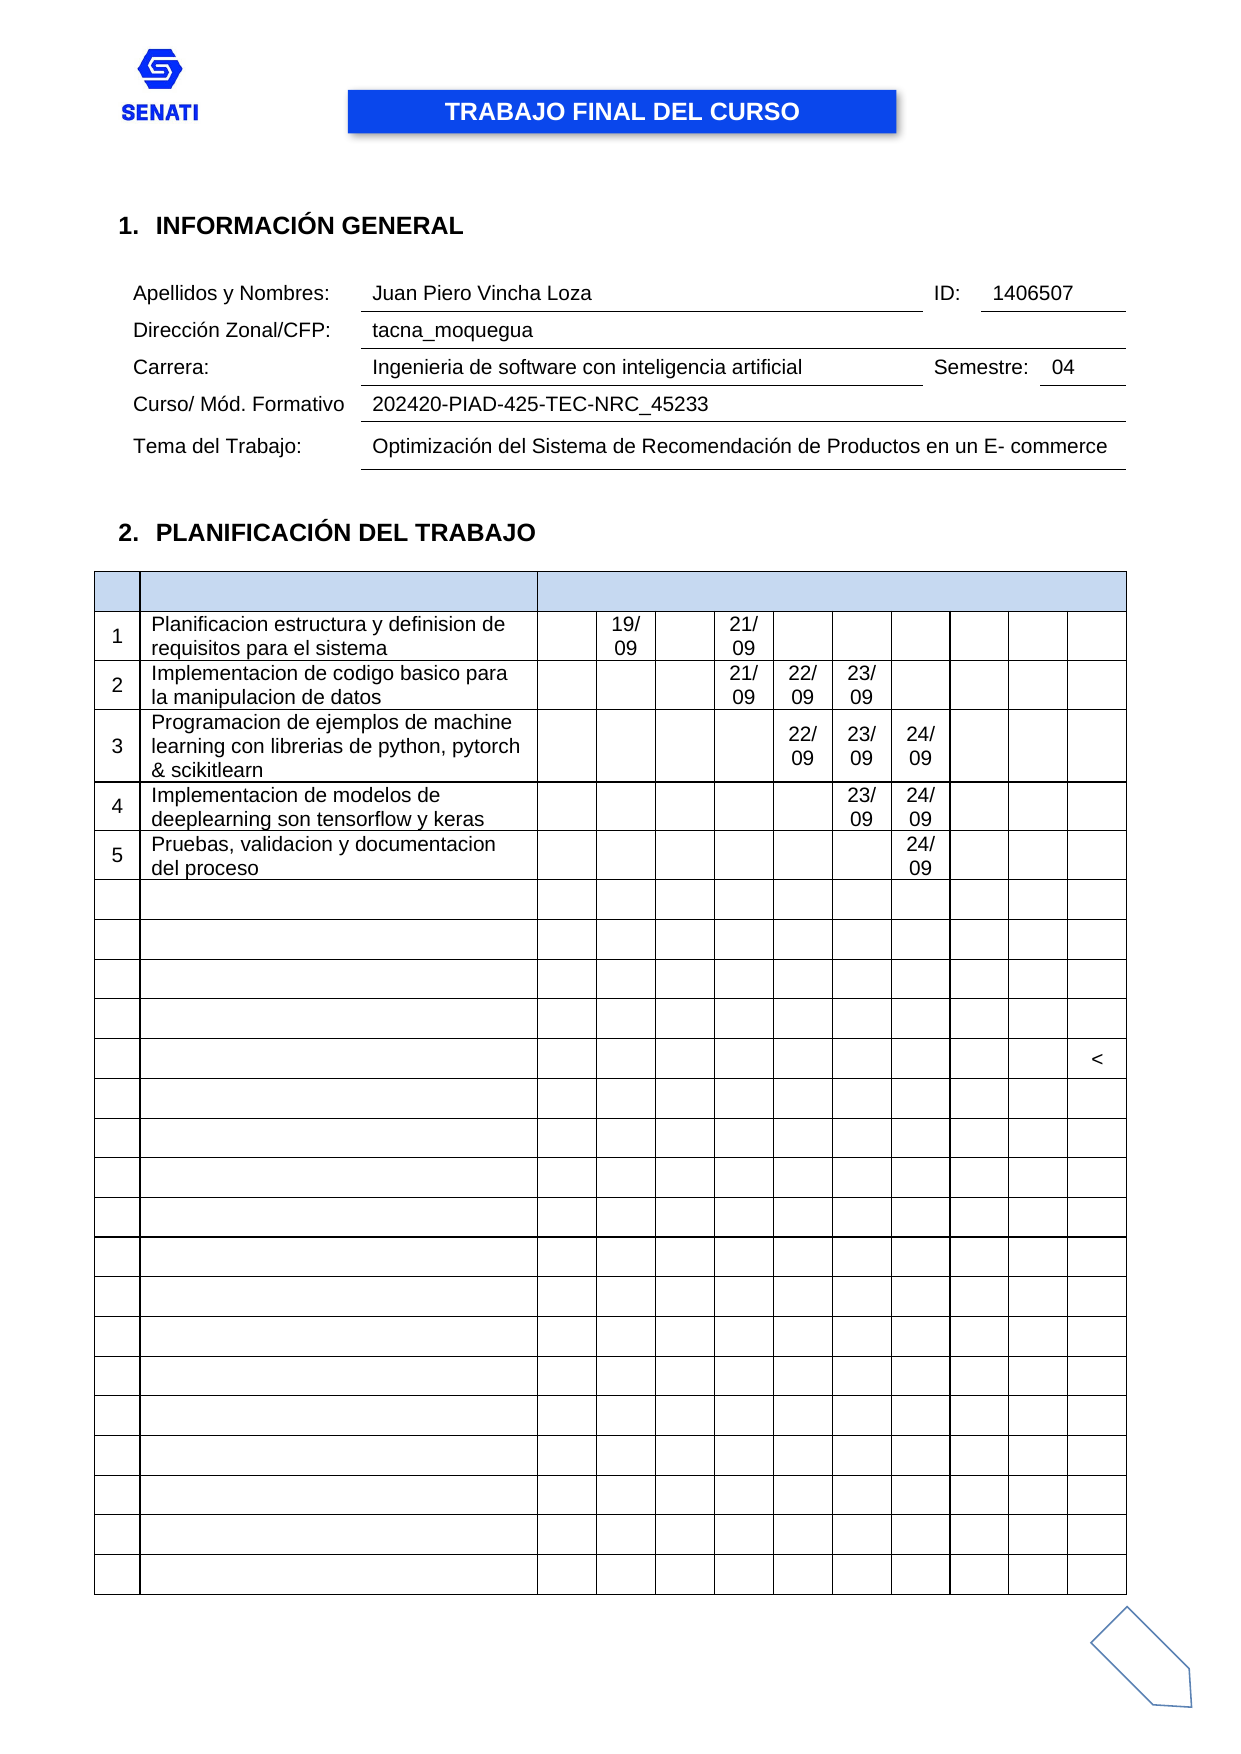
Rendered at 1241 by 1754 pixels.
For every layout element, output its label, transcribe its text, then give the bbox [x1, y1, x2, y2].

table_cell [141, 1515, 537, 1554]
table_cell [656, 612, 714, 659]
table_cell [1009, 1158, 1067, 1197]
table_header [141, 572, 537, 611]
table_cell [597, 999, 655, 1038]
table_cell [951, 1238, 1008, 1276]
table_cell [833, 1277, 891, 1316]
table_cell Ingenieria de software con inteligencia artificial [361, 349, 922, 384]
table_cell 23/09 [833, 661, 891, 708]
table_cell [951, 920, 1008, 959]
table_cell [597, 920, 655, 959]
table_cell [715, 783, 773, 830]
table_cell Implementacion de codigo basico para la manipulacion de datos [141, 661, 537, 708]
table_cell [833, 999, 891, 1038]
table_header ID: [923, 275, 981, 311]
table_cell [1009, 920, 1067, 959]
table_cell [538, 960, 596, 998]
table_cell [1068, 1357, 1126, 1395]
table_cell [141, 1238, 537, 1276]
table_cell [1068, 831, 1126, 879]
table_cell [774, 1119, 832, 1157]
table_cell [95, 920, 139, 959]
table_cell [538, 1277, 596, 1316]
table_cell [1009, 880, 1067, 919]
table_cell [715, 1436, 773, 1474]
table_cell Pruebas, validacion y documentacion del proceso [141, 831, 537, 879]
table_cell [892, 661, 949, 708]
table_cell Semestre: [923, 349, 1040, 384]
table_cell [656, 783, 714, 830]
table_cell [538, 1396, 596, 1435]
table_cell [715, 1039, 773, 1078]
table_cell [715, 920, 773, 959]
table_cell [1009, 1079, 1067, 1117]
table_cell [597, 1357, 655, 1395]
table_cell [656, 1515, 714, 1554]
table_cell [715, 1158, 773, 1197]
table_cell [1068, 999, 1126, 1038]
table_cell [892, 1119, 949, 1157]
table_cell [892, 880, 949, 919]
table_cell [715, 710, 773, 781]
table_cell [951, 1039, 1008, 1078]
table_cell [1009, 661, 1067, 708]
table_cell [1068, 1079, 1126, 1117]
table_cell [951, 1277, 1008, 1316]
table_cell [597, 1555, 655, 1594]
table_cell [833, 1238, 891, 1276]
table_cell [1068, 1238, 1126, 1276]
table_cell [774, 1357, 832, 1395]
table_cell 5 [95, 831, 139, 879]
table_cell [1068, 1158, 1126, 1197]
table_cell [774, 1238, 832, 1276]
table_cell [597, 1079, 655, 1117]
table_cell [1009, 1476, 1067, 1514]
table_cell [774, 1515, 832, 1554]
table_cell [1009, 612, 1067, 659]
table_cell [538, 1238, 596, 1276]
table_cell [951, 1396, 1008, 1435]
table_cell [538, 612, 596, 659]
table_cell [656, 1158, 714, 1197]
table_cell [774, 1476, 832, 1514]
table_header [538, 572, 1126, 611]
table_cell [892, 1158, 949, 1197]
table_cell [892, 1238, 949, 1276]
table_cell [656, 960, 714, 998]
table_cell [1009, 1436, 1067, 1474]
table_cell [1009, 1277, 1067, 1316]
table_cell [892, 960, 949, 998]
table_cell [597, 1238, 655, 1276]
table_cell [833, 920, 891, 959]
table_cell [95, 1238, 139, 1276]
table_cell [597, 1436, 655, 1474]
table_cell [715, 960, 773, 998]
table_cell 21/09 [715, 612, 773, 659]
table_header [95, 572, 139, 611]
table_cell [833, 1198, 891, 1236]
table_cell Dirección Zonal/CFP: [122, 311, 361, 348]
table_cell [1009, 1396, 1067, 1435]
table_cell [597, 710, 655, 781]
table_cell [1068, 1436, 1126, 1474]
table_cell [538, 1119, 596, 1157]
table_cell [656, 999, 714, 1038]
table_cell [1068, 960, 1126, 998]
table_cell [1068, 1119, 1126, 1157]
table_cell [141, 1317, 537, 1356]
table_cell [774, 1198, 832, 1236]
table_cell [892, 1396, 949, 1435]
table_cell [951, 1158, 1008, 1197]
table_cell [774, 831, 832, 879]
table_cell [715, 1476, 773, 1514]
table_cell [951, 1317, 1008, 1356]
table_cell [1068, 710, 1126, 781]
table_cell [1068, 661, 1126, 708]
table_cell [656, 880, 714, 919]
table_cell 1 [95, 612, 139, 659]
table_cell [892, 1436, 949, 1474]
table_cell [951, 831, 1008, 879]
table_cell [141, 1079, 537, 1117]
table_cell [95, 960, 139, 998]
table_cell [141, 1119, 537, 1157]
table_cell 21/09 [715, 661, 773, 708]
table_cell [1009, 1039, 1067, 1078]
table_cell [715, 1555, 773, 1594]
table_cell [656, 1317, 714, 1356]
table_cell [774, 960, 832, 998]
table_cell [141, 1555, 537, 1594]
table_cell [141, 1476, 537, 1514]
table_cell [892, 1317, 949, 1356]
table_cell [715, 1198, 773, 1236]
table_cell [538, 831, 596, 879]
table_cell [141, 1198, 537, 1236]
list PLANIFICACIÓN DEL TRABAJO [118, 518, 1122, 547]
table_cell [141, 880, 537, 919]
table_cell [774, 999, 832, 1038]
table_cell [1068, 783, 1126, 830]
table_cell [951, 1476, 1008, 1514]
table_cell [597, 1476, 655, 1514]
table_cell [951, 1198, 1008, 1236]
table_cell [95, 1198, 139, 1236]
table_cell [597, 1396, 655, 1435]
table_cell [833, 1357, 891, 1395]
table_cell [892, 1515, 949, 1554]
table_cell [833, 1515, 891, 1554]
table_cell Implementacion de modelos de deeplearning son tensorflow y keras [141, 783, 537, 830]
table_cell [141, 920, 537, 959]
table_cell [774, 1555, 832, 1594]
table_cell [141, 1396, 537, 1435]
table_header Juan Piero Vincha Loza [361, 275, 922, 311]
table_cell [538, 1515, 596, 1554]
table_cell [715, 1357, 773, 1395]
table_cell 24/09 [892, 831, 949, 879]
table_cell [833, 1119, 891, 1157]
table_cell [1068, 880, 1126, 919]
table_cell [892, 999, 949, 1038]
table_cell [951, 1119, 1008, 1157]
table_cell [951, 1436, 1008, 1474]
table_cell [1068, 1277, 1126, 1316]
table_header Apellidos y Nombres: [122, 275, 361, 311]
table_cell Planificacion estructura y definision de requisitos para el sistema [141, 612, 537, 659]
table_cell 04 [1040, 349, 1126, 384]
table_cell [951, 1515, 1008, 1554]
table_cell [715, 1317, 773, 1356]
table_cell [1068, 1396, 1126, 1435]
table_cell [95, 1436, 139, 1474]
table_cell [951, 710, 1008, 781]
table_cell [892, 920, 949, 959]
table_cell [656, 1079, 714, 1117]
table_cell [833, 1317, 891, 1356]
table_cell [656, 661, 714, 708]
table_cell [715, 1396, 773, 1435]
table_cell 2 [95, 661, 139, 708]
table_cell [538, 1476, 596, 1514]
table_cell [656, 1238, 714, 1276]
table_cell [892, 1476, 949, 1514]
table_cell [538, 1198, 596, 1236]
table_cell [656, 831, 714, 879]
table_cell [95, 1555, 139, 1594]
table_cell [774, 1436, 832, 1474]
table_cell [95, 1119, 139, 1157]
table_cell [538, 999, 596, 1038]
table_cell 24/09 [892, 710, 949, 781]
table_cell [1068, 1198, 1126, 1236]
table_cell [774, 612, 832, 659]
table_cell [656, 1277, 714, 1316]
table_cell [774, 1317, 832, 1356]
table_cell [1009, 1357, 1067, 1395]
table_cell [1068, 1476, 1126, 1514]
table_cell [656, 1476, 714, 1514]
table_cell Tema del Trabajo: [122, 421, 361, 469]
table_cell 24/09 [892, 783, 949, 830]
table_cell [95, 1277, 139, 1316]
table_cell [951, 1555, 1008, 1594]
table_cell [538, 1079, 596, 1117]
table_cell [833, 612, 891, 659]
table_cell 3 [95, 710, 139, 781]
table_cell [141, 1039, 537, 1078]
table_cell [656, 1119, 714, 1157]
table_cell [597, 661, 655, 708]
table_cell 19/09 [597, 612, 655, 659]
table_cell [656, 710, 714, 781]
table_cell [538, 1436, 596, 1474]
table_cell [538, 661, 596, 708]
table_cell 23/09 [833, 783, 891, 830]
table_cell [833, 880, 891, 919]
table_header 1406507 [981, 275, 1126, 311]
table_cell [715, 1079, 773, 1117]
table_cell [1009, 710, 1067, 781]
table_cell tacna_moquegua [361, 311, 1126, 348]
table_cell [774, 1158, 832, 1197]
table_cell [95, 880, 139, 919]
table_cell [95, 1515, 139, 1554]
table_cell [1068, 1317, 1126, 1356]
table_cell [1009, 1198, 1067, 1236]
table_cell < [1068, 1039, 1126, 1078]
table_cell [1009, 999, 1067, 1038]
table_cell [833, 960, 891, 998]
table_cell [951, 1357, 1008, 1395]
table_cell [774, 1396, 832, 1435]
table_cell 22/09 [774, 661, 832, 708]
table_cell [95, 999, 139, 1038]
table_cell [951, 783, 1008, 830]
table_cell [892, 612, 949, 659]
table_cell [597, 1158, 655, 1197]
table_cell Curso/ Mód. Formativo [122, 385, 361, 421]
list INFORMACIÓN GENERAL [118, 211, 1122, 240]
table_cell [892, 1357, 949, 1395]
table_cell [715, 1238, 773, 1276]
table_cell [597, 960, 655, 998]
table_cell [538, 1317, 596, 1356]
table_cell [538, 1039, 596, 1078]
table_cell 23/09 [833, 710, 891, 781]
table_cell [538, 920, 596, 959]
table_cell [597, 880, 655, 919]
table_cell [774, 1277, 832, 1316]
table_cell [833, 831, 891, 879]
table_cell [715, 1119, 773, 1157]
table_cell [833, 1476, 891, 1514]
table_cell [656, 1198, 714, 1236]
table_cell [95, 1158, 139, 1197]
table_cell [1068, 1515, 1126, 1554]
table_cell [538, 1555, 596, 1594]
table_cell [597, 783, 655, 830]
table_cell 22/09 [774, 710, 832, 781]
table_cell [656, 1357, 714, 1395]
table_cell [597, 1277, 655, 1316]
table_cell [892, 1039, 949, 1078]
table_cell [1009, 1317, 1067, 1356]
table_cell [1009, 960, 1067, 998]
table_cell 202420-PIAD-425-TEC-NRC_45233 [361, 385, 1126, 421]
table_cell 4 [95, 783, 139, 830]
table_cell [833, 1158, 891, 1197]
table_cell [715, 999, 773, 1038]
table_cell [538, 880, 596, 919]
table_cell [833, 1039, 891, 1078]
table_cell [774, 1079, 832, 1117]
table_cell [951, 960, 1008, 998]
table_cell [892, 1079, 949, 1117]
table_cell [95, 1476, 139, 1514]
table_cell [597, 1317, 655, 1356]
table_cell [538, 1357, 596, 1395]
table_cell [1009, 1555, 1067, 1594]
table_cell [951, 999, 1008, 1038]
table_cell [95, 1317, 139, 1356]
table_cell [141, 960, 537, 998]
table_cell [597, 1515, 655, 1554]
table_cell [892, 1277, 949, 1316]
table_cell [892, 1555, 949, 1594]
table_cell [774, 1039, 832, 1078]
table_cell [951, 612, 1008, 659]
table_cell [597, 831, 655, 879]
table_cell [833, 1555, 891, 1594]
table_cell Programacion de ejemplos de machine learning con librerias de python, pytorch & scikitlearn [141, 710, 537, 781]
picture [118, 46, 201, 124]
table_cell [715, 1515, 773, 1554]
table_cell [95, 1396, 139, 1435]
table_cell [951, 661, 1008, 708]
table_cell [1009, 831, 1067, 879]
table_cell [774, 920, 832, 959]
table_cell [597, 1119, 655, 1157]
table_cell [597, 1198, 655, 1236]
table_cell [715, 1277, 773, 1316]
table_cell [892, 1198, 949, 1236]
table_cell [833, 1436, 891, 1474]
table_cell [141, 1158, 537, 1197]
table_cell [95, 1079, 139, 1117]
table_cell [538, 710, 596, 781]
table_cell [95, 1357, 139, 1395]
table_cell [141, 1357, 537, 1395]
table_cell [1009, 1515, 1067, 1554]
table_cell [1009, 1119, 1067, 1157]
table_cell [774, 880, 832, 919]
table_cell [538, 783, 596, 830]
table_cell [1068, 612, 1126, 659]
table_cell [951, 1079, 1008, 1117]
table_cell [141, 999, 537, 1038]
table_cell [95, 1039, 139, 1078]
table_cell [833, 1079, 891, 1117]
table_cell [951, 880, 1008, 919]
table_cell [715, 831, 773, 879]
table_cell Optimización del Sistema de Recomendación de Productos en un E- commerce [361, 422, 1126, 469]
table_cell Carrera: [122, 348, 361, 384]
table_cell [656, 1436, 714, 1474]
table_cell [656, 1396, 714, 1435]
table_cell [656, 1039, 714, 1078]
table_cell [656, 920, 714, 959]
table_cell [833, 1396, 891, 1435]
table_cell [1009, 783, 1067, 830]
table_cell [715, 880, 773, 919]
table_cell [1068, 920, 1126, 959]
table_cell [774, 783, 832, 830]
table_cell [656, 1555, 714, 1594]
table_cell [141, 1436, 537, 1474]
table_cell [538, 1158, 596, 1197]
table_cell [1009, 1238, 1067, 1276]
table_cell [597, 1039, 655, 1078]
table_cell [1068, 1555, 1126, 1594]
table_cell [141, 1277, 537, 1316]
